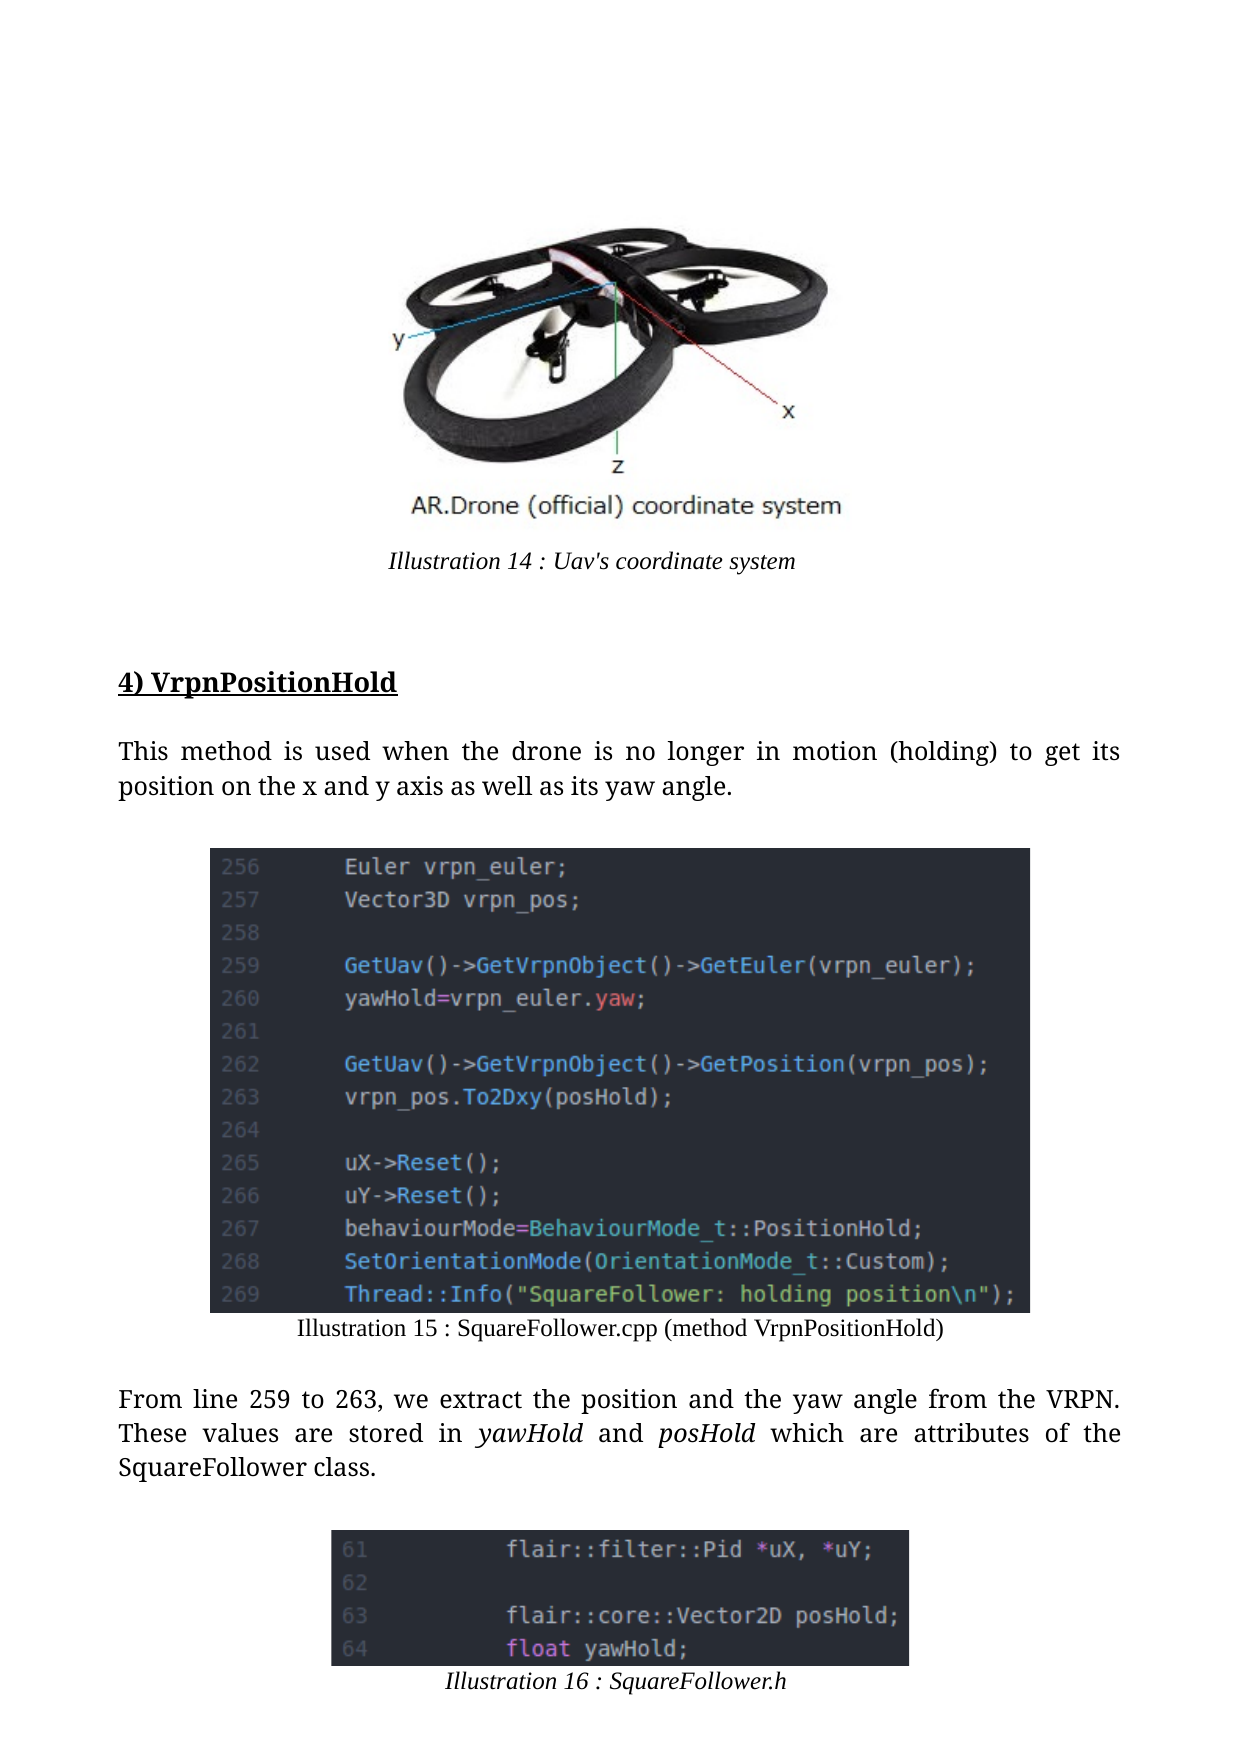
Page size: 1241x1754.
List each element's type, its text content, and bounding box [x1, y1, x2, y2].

text From line 259 to 263, we extract the position and the yaw angle from the VRPN. These values are stored in yawHold and posHold which are attributes of the SquareFollower class. [118, 1381, 1122, 1483]
text This method is used when the drone is no longer in motion (holding) to get its position on the x and y axis as well as its yaw angle. [118, 734, 1122, 802]
text Illustration 16 : SquareFollower.h [331, 1666, 909, 1695]
picture [388, 130, 853, 547]
text Illustration 14 : Uav's coordinate system [388, 547, 852, 575]
picture [210, 848, 1031, 1313]
text 4) VrpnPositionHold [118, 663, 1122, 700]
text Illustration 15 : SquareFollower.cpp (method VrpnPositionHold) [210, 1313, 1030, 1341]
picture [331, 1530, 910, 1666]
